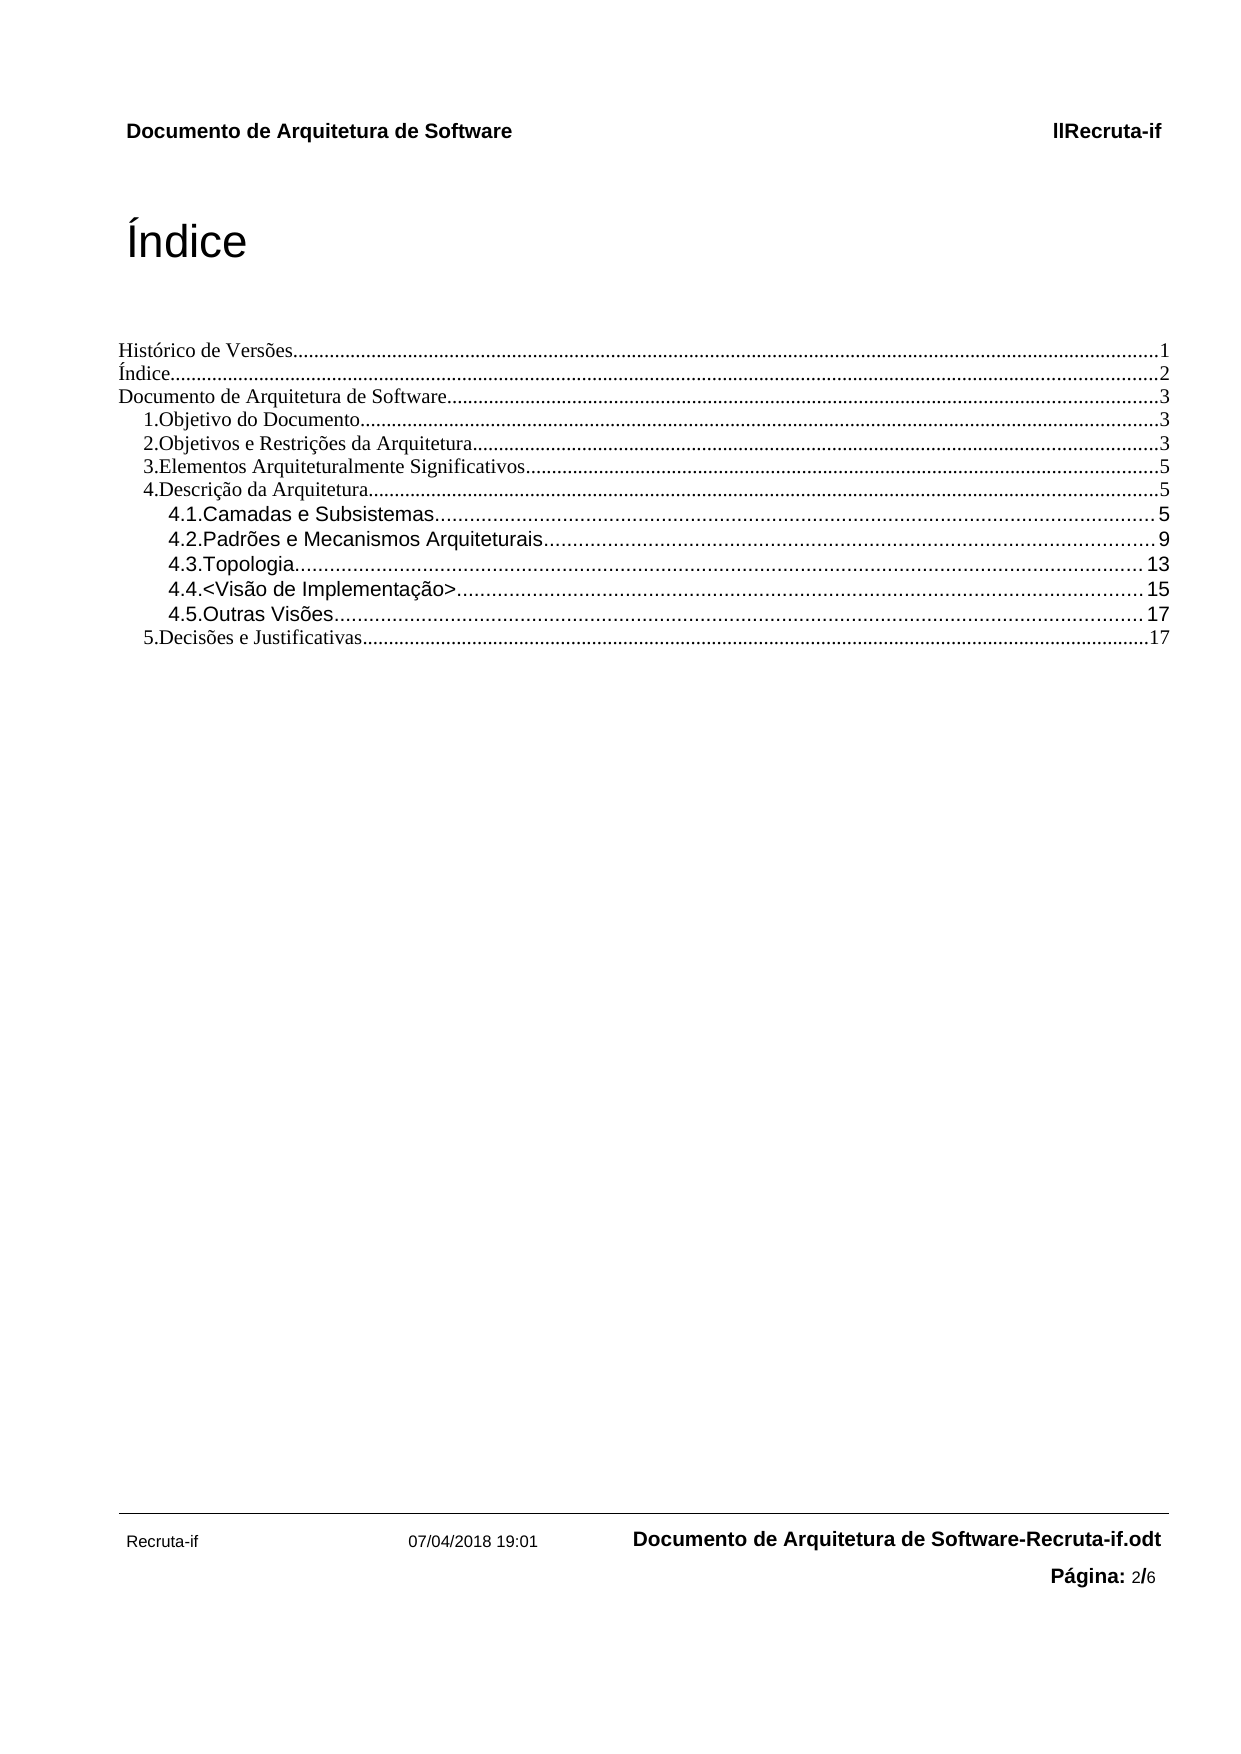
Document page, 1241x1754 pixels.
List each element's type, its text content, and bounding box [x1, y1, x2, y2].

text 5.Decisões e Justificativas 17 [143, 626, 1170, 649]
text 4.3.Topologia 13 [168, 551, 1170, 576]
text 1.Objetivo do Documento 3 [143, 408, 1170, 431]
text 4.1.Camadas e Subsistemas 5 [168, 501, 1170, 526]
text Índice 2 [118, 362, 1170, 385]
text Documento de Arquitetura de Software 3 [118, 385, 1170, 408]
table_header Índice [119, 191, 1169, 293]
text Histórico de Versões 1 [118, 339, 1170, 362]
text 2.Objetivos e Restrições da Arquitetura 3 [143, 431, 1170, 454]
text 3.Elementos Arquiteturalmente Significativos 5 [143, 454, 1170, 478]
text 4.4.<Visão de Implementação> 15 [168, 576, 1170, 601]
text 4.Descrição da Arquitetura 5 [143, 478, 1170, 501]
text 4.2.Padrões e Mecanismos Arquiteturais 9 [168, 526, 1170, 551]
text 4.5.Outras Visões 17 [168, 601, 1170, 626]
